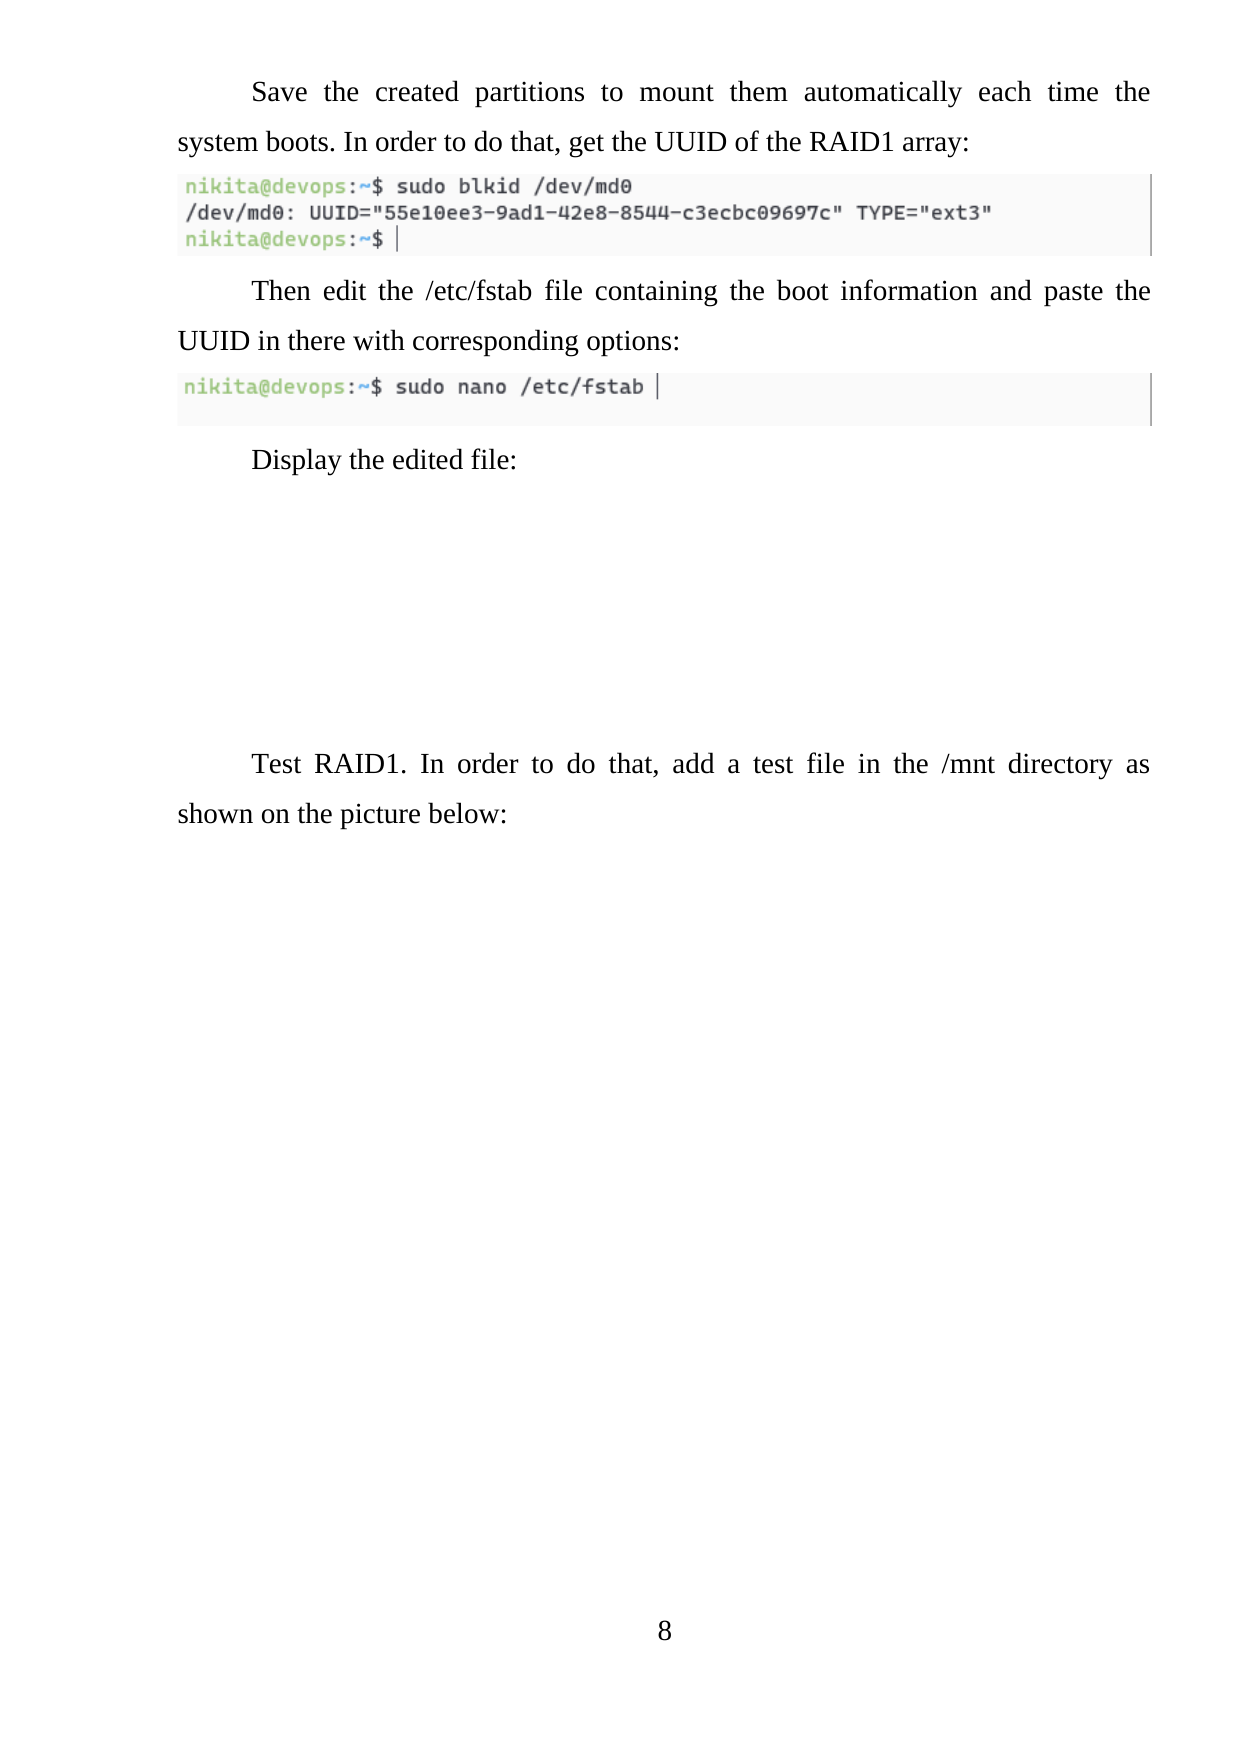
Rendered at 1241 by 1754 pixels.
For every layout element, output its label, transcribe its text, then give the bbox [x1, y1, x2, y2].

text Save the created partitions to mount them automatically each time the system boots. In order to do that, get the UUID of the RAID1 array: [177, 74, 1152, 158]
text Then edit the /etc/fstab file containing the boot information and paste the UUID in there with corresponding options: [177, 273, 1152, 356]
text Test RAID1. In order to do that, add a test file in the /mnt directory as shown on the picture below: [177, 746, 1152, 830]
text Display the edited file: [177, 442, 1152, 476]
